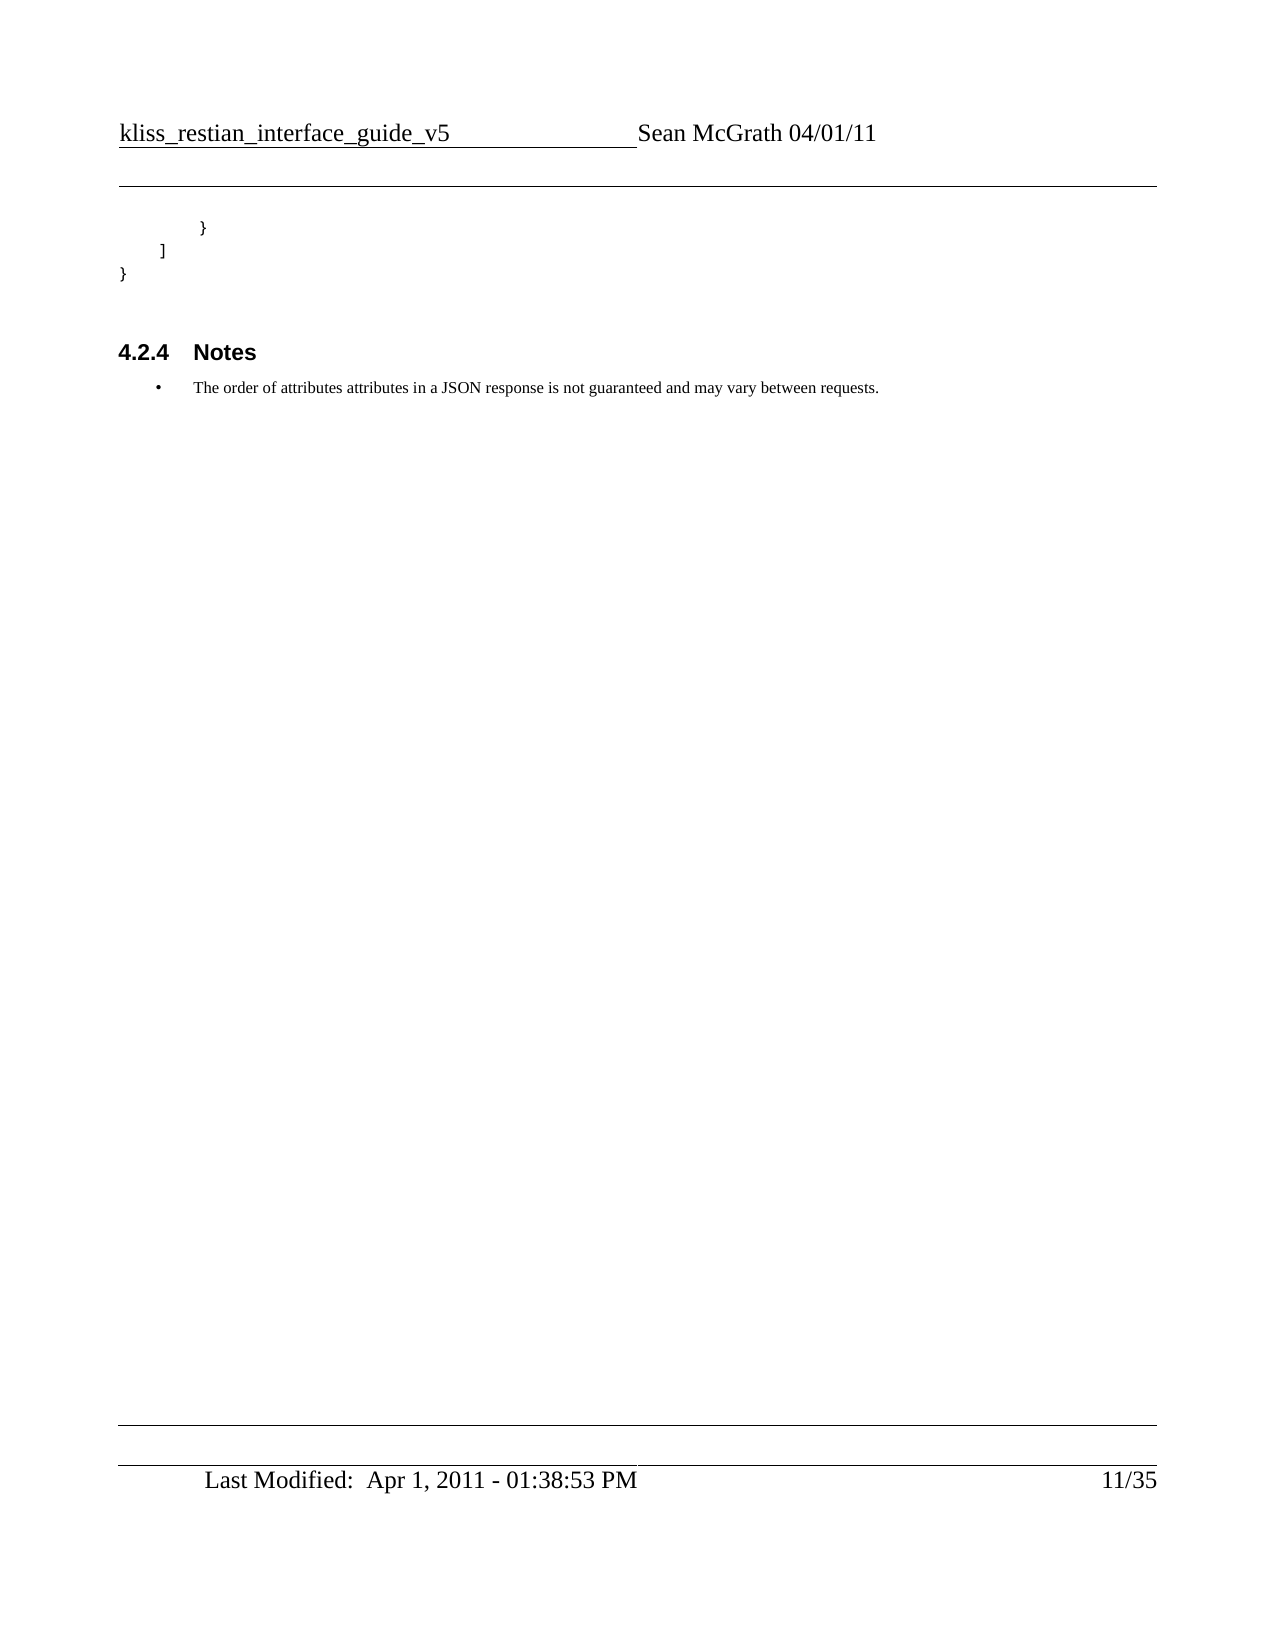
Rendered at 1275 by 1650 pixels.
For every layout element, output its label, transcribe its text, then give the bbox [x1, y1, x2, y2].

text } [118, 262, 1157, 284]
list The order of attributes attributes in a JSON response is not guaranteed and may vary between requests. [156, 378, 1157, 397]
text } [118, 216, 1157, 239]
subtitle Notes [118, 339, 1157, 365]
text ] [118, 239, 1157, 262]
